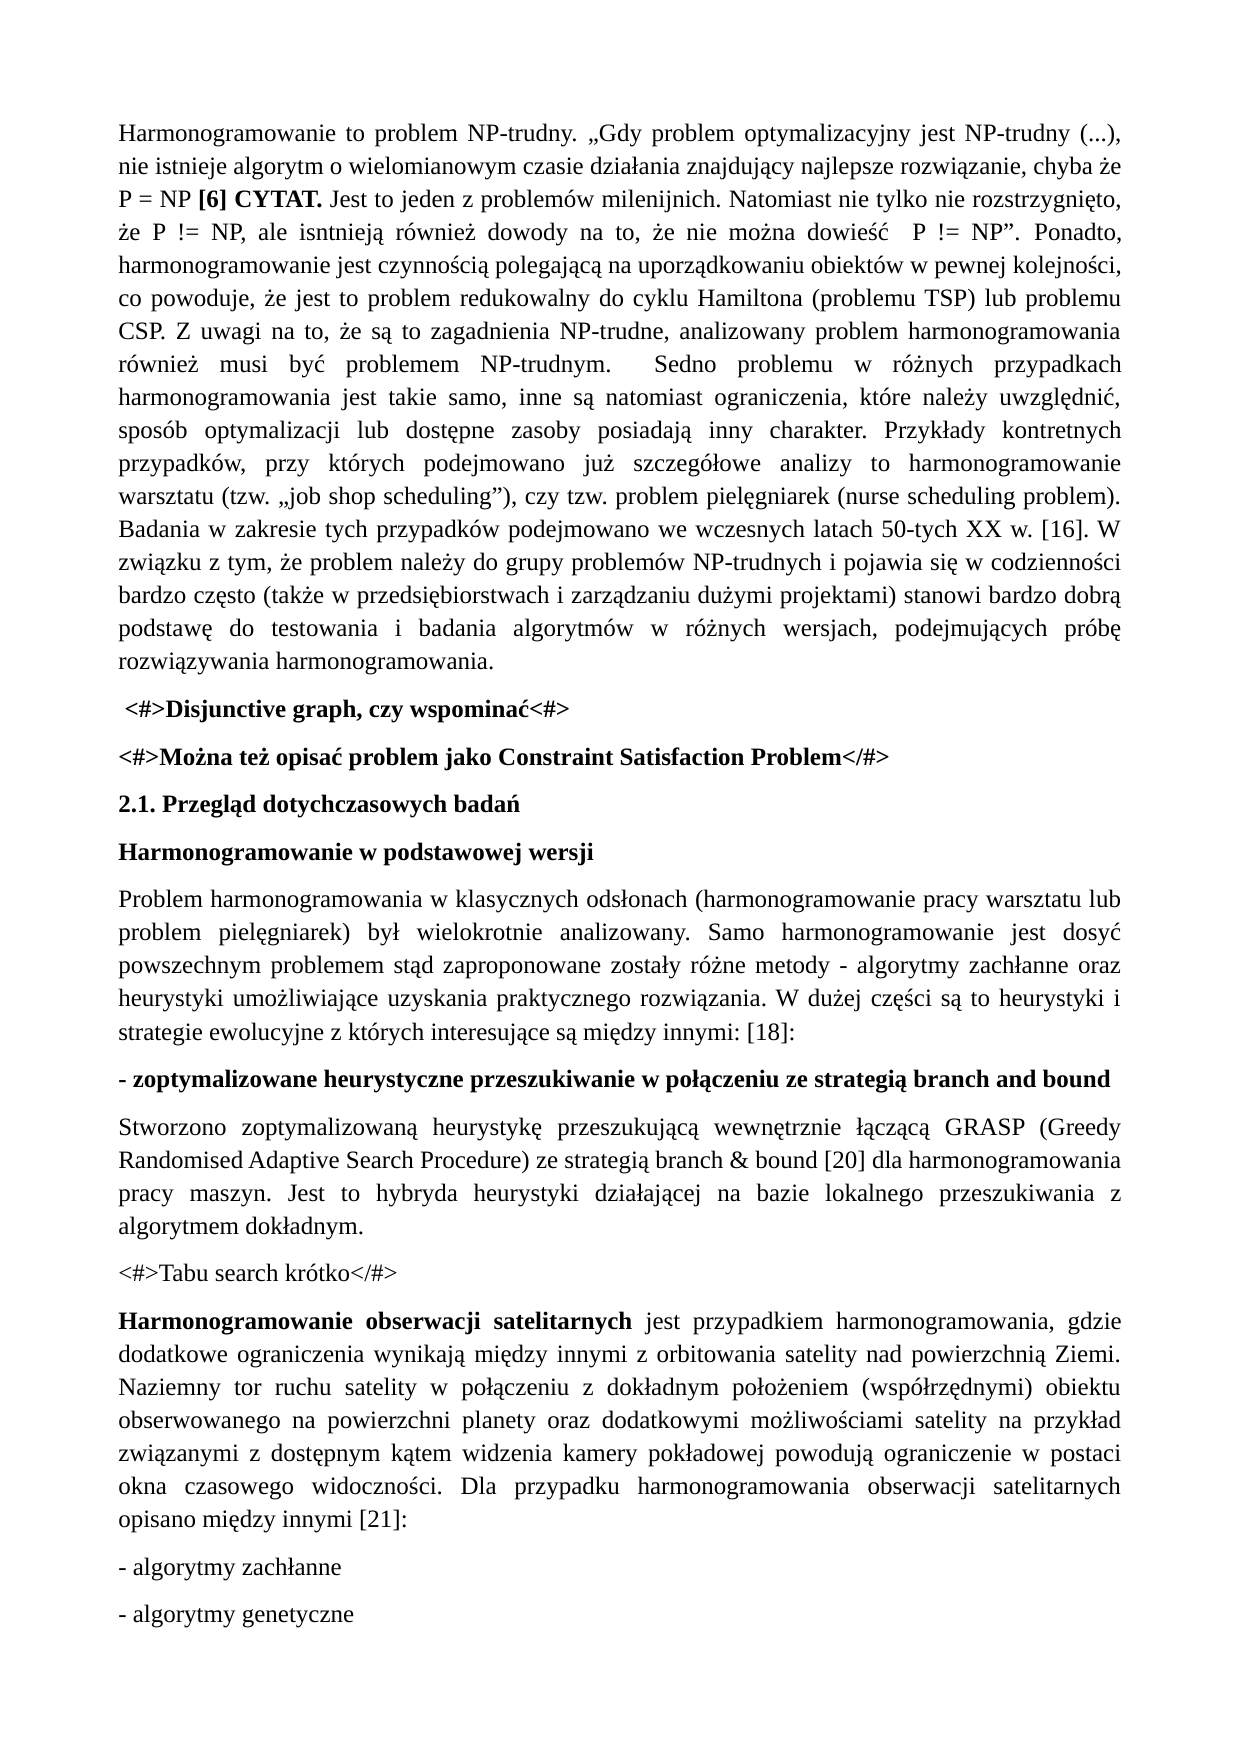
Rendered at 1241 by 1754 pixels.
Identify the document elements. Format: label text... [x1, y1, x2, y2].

text Problem harmonogramowania w klasycznych odsłonach (harmonogramowanie pracy warsztatu lub problem pielęgniarek) był wielokrotnie analizowany. Samo harmonogramowanie jest dosyć powszechnym problemem stąd zaproponowane zostały różne metody - algorytmy zachłanne oraz heurystyki umożliwiające uzyskania praktycznego rozwiązania. W dużej części są to heurystyki i strategie ewolucyjne z których interesujące są między innymi: [18]: [118, 884, 1122, 1045]
text - zoptymalizowane heurystyczne przeszukiwanie w połączeniu ze strategią branch and bound [118, 1064, 1122, 1093]
text Stworzono zoptymalizowaną heurystykę przeszukującą wewnętrznie łączącą GRASP (Greedy Randomised Adaptive Search Procedure) ze strategią branch & bound [20] dla harmonogramowania pracy maszyn. Jest to hybryda heurystyki działającej na bazie lokalnego przeszukiwania z algorytmem dokładnym. [118, 1112, 1122, 1239]
text - algorytmy genetyczne [118, 1599, 1122, 1628]
text 2.1. Przegląd dotychczasowych badań [118, 789, 1122, 818]
text - algorytmy zachłanne [118, 1552, 1122, 1581]
text Harmonogramowanie w podstawowej wersji [118, 837, 1122, 866]
text <#>Tabu search krótko</#> [118, 1258, 1122, 1287]
text Harmonogramowanie to problem NP-trudny. „Gdy problem optymalizacyjny jest NP-trudny (...), nie istnieje algorytm o wielomianowym czasie działania znajdujący najlepsze rozwiązanie, chyba że P = NP [6] CYTAT. Jest to jeden z problemów milenijnich. Natomiast nie tylko nie rozstrzygnięto, że P != NP, ale isntnieją również dowody na to, że nie można dowieść P != NP”. Ponadto, harmonogramowanie jest czynnością polegającą na uporządkowaniu obiektów w pewnej kolejności, co powoduje, że jest to problem redukowalny do cyklu Hamiltona (problemu TSP) lub problemu CSP. Z uwagi na to, że są to zagadnienia NP-trudne, analizowany problem harmonogramowania również musi być problemem NP-trudnym. Sedno problemu w różnych przypadkach harmonogramowania jest takie samo, inne są natomiast ograniczenia, które należy uwzględnić, sposób optymalizacji lub dostępne zasoby posiadają inny charakter. Przykłady kontretnych przypadków, przy których podejmowano już szczegółowe analizy to harmonogramowanie warsztatu (tzw. „job shop scheduling”), czy tzw. problem pielęgniarek (nurse scheduling problem). Badania w zakresie tych przypadków podejmowano we wczesnych latach 50-tych XX w. [16]. W związku z tym, że problem należy do grupy problemów NP-trudnych i pojawia się w codzienności bardzo często (także w przedsiębiorstwach i zarządzaniu dużymi projektami) stanowi bardzo dobrą podstawę do testowania i badania algorytmów w różnych wersjach, podejmujących próbę rozwiązywania harmonogramowania. [118, 118, 1122, 675]
text Harmonogramowanie obserwacji satelitarnych jest przypadkiem harmonogramowania, gdzie dodatkowe ograniczenia wynikają między innymi z orbitowania satelity nad powierzchnią Ziemi. Naziemny tor ruchu satelity w połączeniu z dokładnym położeniem (współrzędnymi) obiektu obserwowanego na powierzchni planety oraz dodatkowymi możliwościami satelity na przykład związanymi z dostępnym kątem widzenia kamery pokładowej powodują ograniczenie w postaci okna czasowego widoczności. Dla przypadku harmonogramowania obserwacji satelitarnych opisano między innymi [21]: [118, 1306, 1122, 1533]
text <#>Disjunctive graph, czy wspominać<#> [118, 694, 1122, 723]
text <#>Można też opisać problem jako Constraint Satisfaction Problem</#> [118, 742, 1122, 770]
